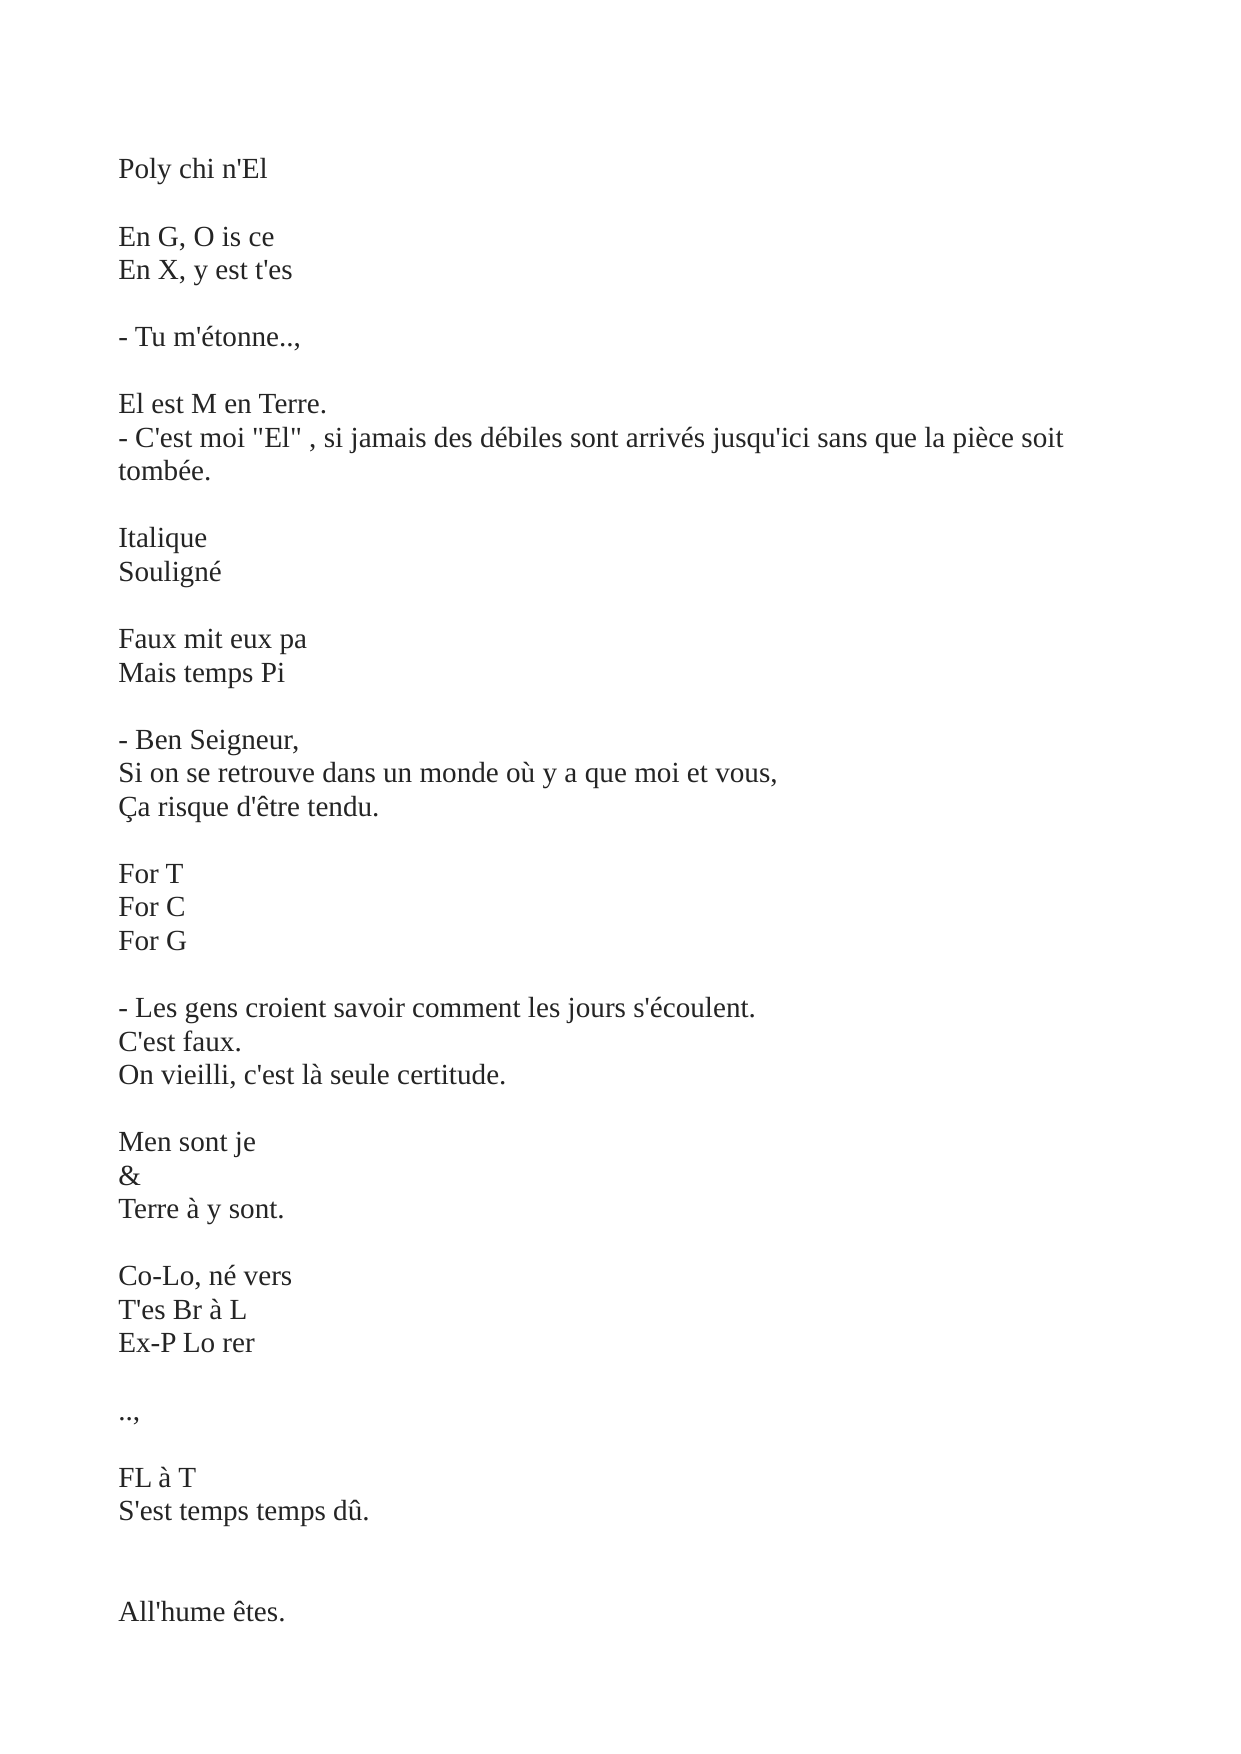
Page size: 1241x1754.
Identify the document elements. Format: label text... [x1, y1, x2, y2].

text C'est faux. [118, 1024, 1122, 1057]
text .., [118, 1393, 1122, 1426]
text Faux mit eux pa [118, 621, 1122, 655]
text Italique [118, 521, 1122, 554]
text En G, O is ce [118, 219, 1122, 252]
text Ça risque d'être tendu. [118, 789, 1122, 822]
text Poly chi n'El [118, 152, 1122, 185]
text - C'est moi "El" , si jamais des débiles sont arrivés jusqu'ici sans que la pièce soit tombée. [118, 420, 1122, 487]
text All'hume êtes. [118, 1594, 1122, 1627]
text - Ben Seigneur, [118, 722, 1122, 755]
text - Tu m'étonne.., [118, 319, 1122, 353]
text En X, y est t'es [118, 252, 1122, 286]
text Co-Lo, né vers [118, 1258, 1122, 1292]
text For G [118, 923, 1122, 957]
text Mais temps Pi [118, 655, 1122, 688]
text FL à T [118, 1460, 1122, 1493]
text Si on se retrouve dans un monde où y a que moi et vous, [118, 755, 1122, 789]
text Men sont je [118, 1124, 1122, 1158]
text On vieilli, c'est là seule certitude. [118, 1057, 1122, 1091]
text Souligné [118, 554, 1122, 588]
text El est M en Terre. [118, 386, 1122, 420]
text Terre à y sont. [118, 1191, 1122, 1225]
text Ex-P Lo rer [118, 1326, 1122, 1359]
text For C [118, 889, 1122, 923]
text T'es Br à L [118, 1292, 1122, 1326]
text For T [118, 856, 1122, 889]
text S'est temps temps dû. [118, 1493, 1122, 1527]
text - Les gens croient savoir comment les jours s'écoulent. [118, 990, 1122, 1024]
text & [118, 1158, 1122, 1191]
